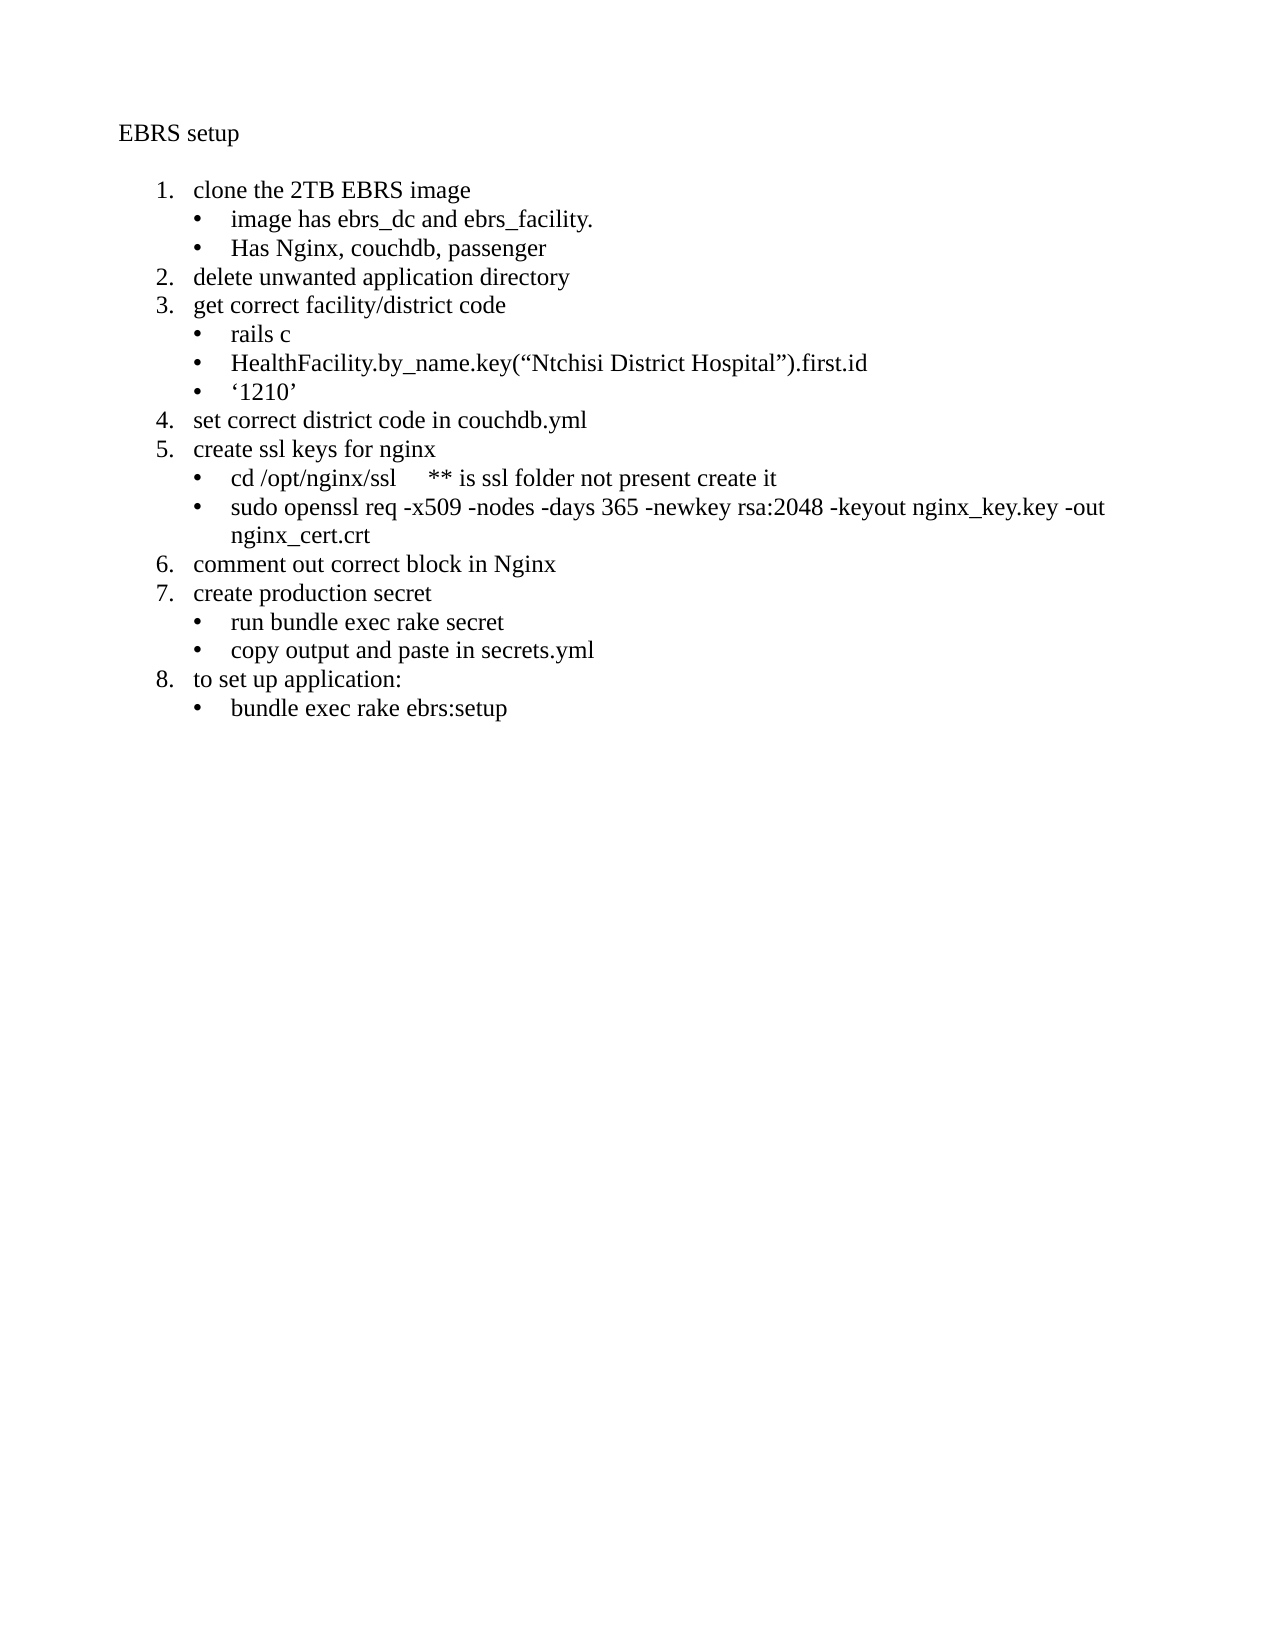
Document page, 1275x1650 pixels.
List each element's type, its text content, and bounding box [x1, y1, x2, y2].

list comment out correct block in Nginx [156, 549, 1157, 578]
list set correct district code in couchdb.yml [156, 406, 1157, 434]
list Has Nginx, couchdb, passenger [193, 233, 1157, 262]
list cd /opt/nginx/ssl ** is ssl folder not present create it [193, 463, 1157, 492]
list bundle exec rake ebrs:setup [193, 693, 1157, 722]
list clone the 2TB EBRS image [156, 176, 1157, 204]
list create production secret [156, 578, 1157, 607]
list get correct facility/district code [156, 291, 1157, 319]
list create ssl keys for nginx [156, 434, 1157, 463]
list to set up application: [156, 664, 1157, 693]
list HealthFacility.by_name.key(“Ntchisi District Hospital”).first.id [193, 348, 1157, 377]
list copy output and paste in secrets.yml [193, 636, 1157, 664]
list image has ebrs_dc and ebrs_facility. [193, 204, 1157, 233]
list ‘1210’ [193, 377, 1157, 406]
list run bundle exec rake secret [193, 607, 1157, 636]
list rails c [193, 319, 1157, 348]
text EBRS setup [118, 118, 1157, 147]
list sudo openssl req -x509 -nodes -days 365 -newkey rsa:2048 -keyout nginx_key.key -out nginx_cert.crt [193, 492, 1157, 549]
list delete unwanted application directory [156, 262, 1157, 291]
